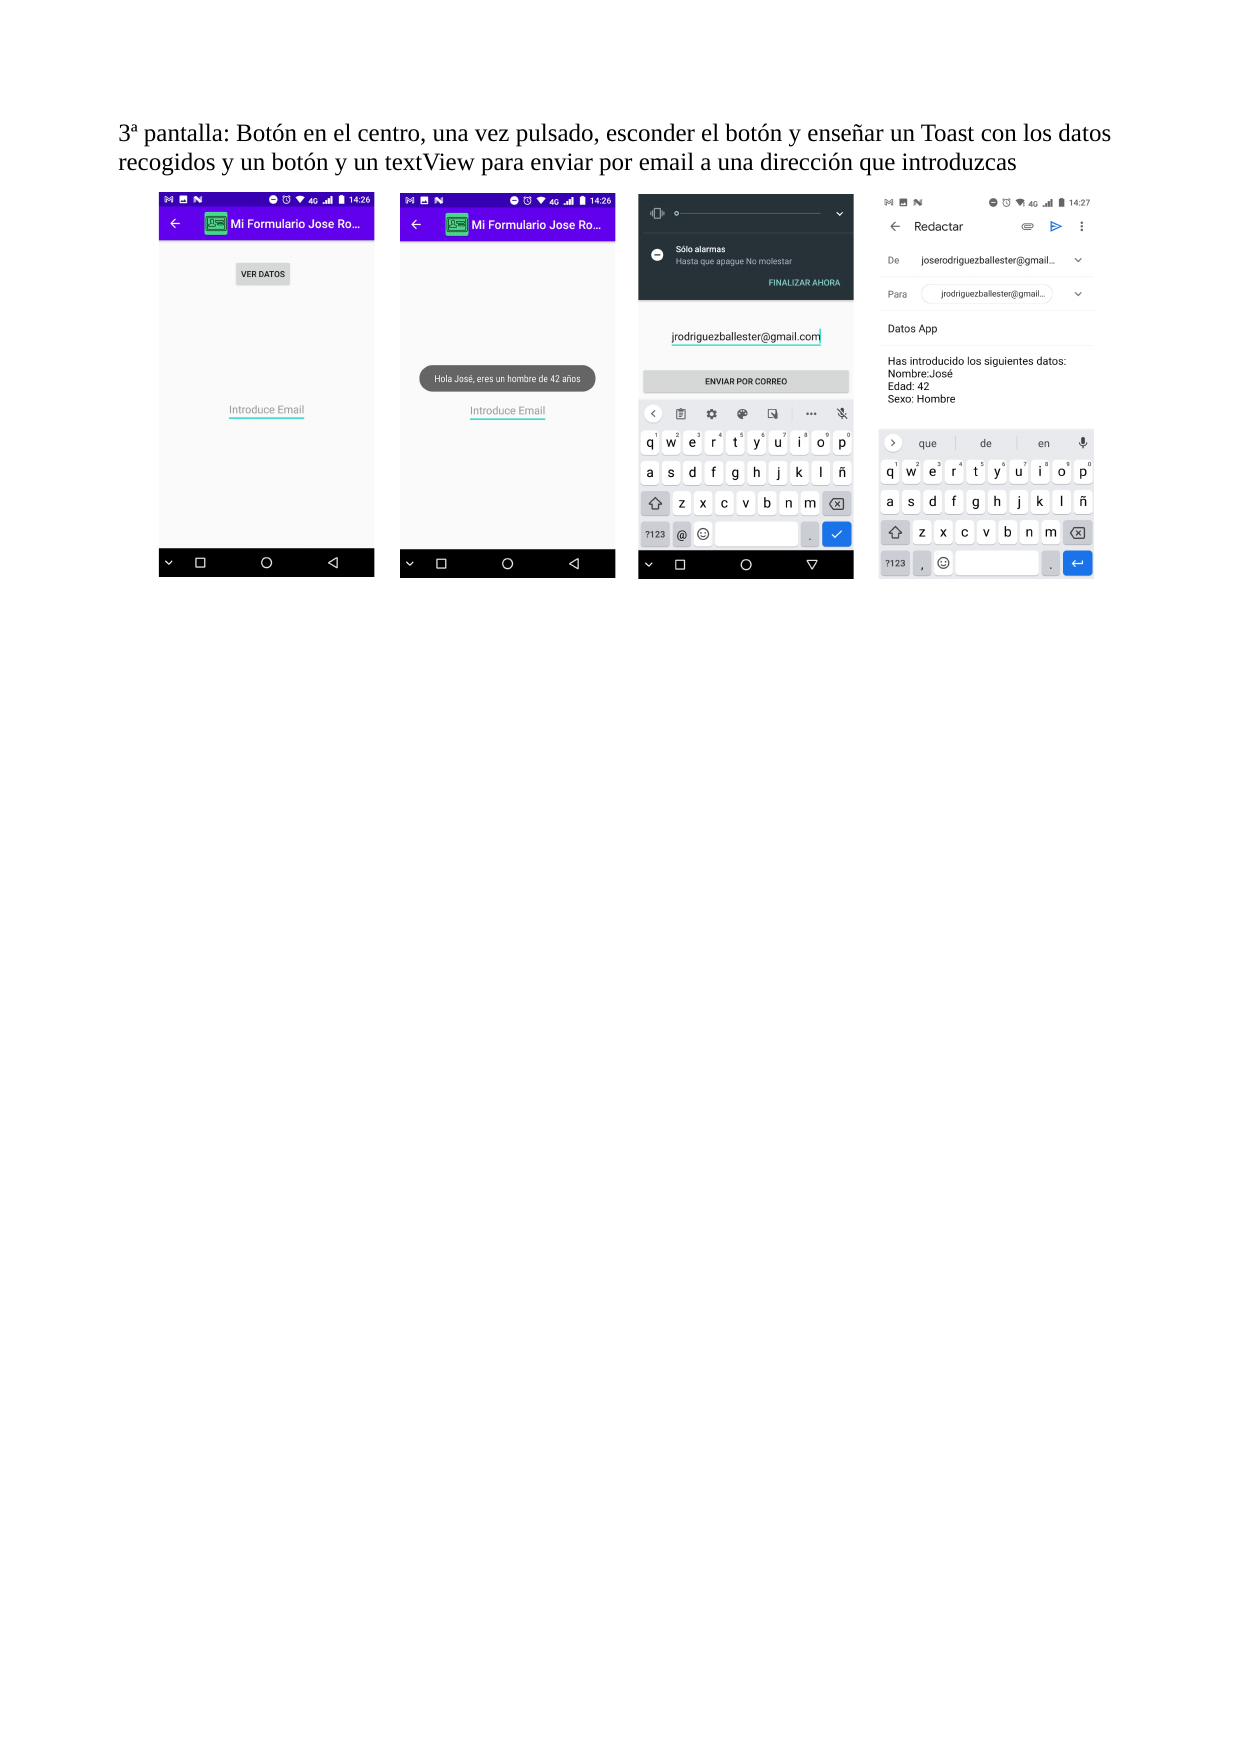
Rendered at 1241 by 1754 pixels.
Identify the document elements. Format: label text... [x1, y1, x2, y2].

text 3ª pantalla: Botón en el centro, una vez pulsado, esconder el botón y enseñar un Toast con los datos recogidos y un botón y un textView para enviar por email a una dirección que introduzcas [118, 118, 1122, 176]
picture [638, 194, 854, 579]
picture [878, 195, 1094, 579]
picture [158, 192, 375, 577]
picture [400, 193, 616, 578]
